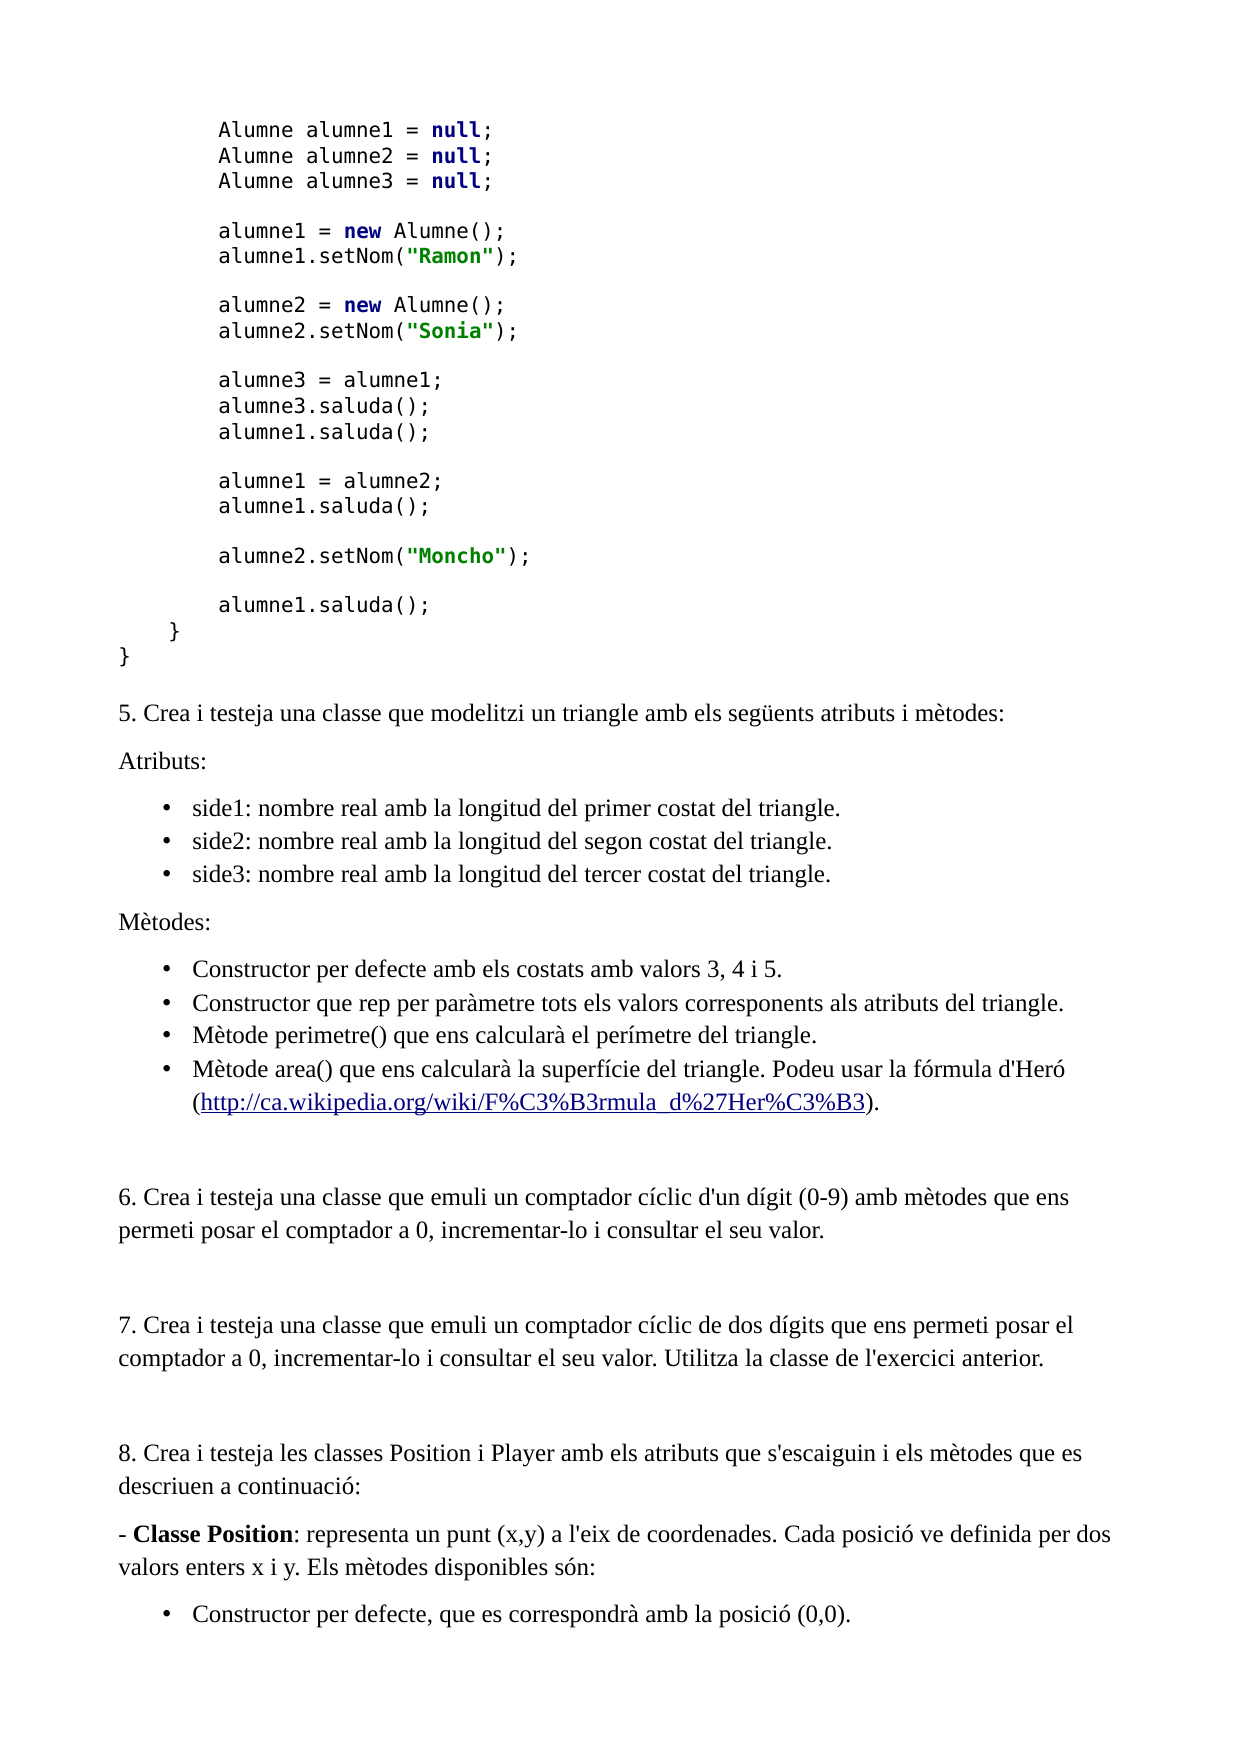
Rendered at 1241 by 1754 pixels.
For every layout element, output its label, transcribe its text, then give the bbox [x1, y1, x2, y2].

text 8. Crea i testeja les classes Position i Player amb els atributs que s'escaiguin i els mètodes que es descriuen a continuació: [118, 1438, 1122, 1500]
text Mètodes: [118, 907, 1122, 936]
list side2: nombre real amb la longitud del segon costat del triangle. [162, 826, 1122, 855]
text alumne2.setNom("Sonia"); [118, 319, 1122, 345]
text Atributs: [118, 746, 1122, 774]
text } [118, 644, 1122, 669]
text Alumne alumne3 = null; [118, 169, 1122, 195]
list Mètode area() que ens calcularà la superfície del triangle. Podeu usar la fórmula d'Heró (http://ca.wikipedia.org/wiki/F%C3%B3rmula_d%27Her%C3%B3). [162, 1054, 1122, 1115]
list Constructor per defecte amb els costats amb valors 3, 4 i 5. [162, 954, 1122, 983]
list Constructor per defecte, que es correspondrà amb la posició (0,0). [162, 1599, 1122, 1628]
text alumne3.saluda(); [118, 394, 1122, 420]
list side1: nombre real amb la longitud del primer costat del triangle. [162, 793, 1122, 822]
list Mètode perimetre() que ens calcularà el perímetre del triangle. [162, 1021, 1122, 1049]
text 7. Crea i testeja una classe que emuli un comptador cíclic de dos dígits que ens permeti posar el comptador a 0, incrementar-lo i consultar el seu valor. Utilitza la classe de l'exercici anterior. [118, 1310, 1122, 1372]
text alumne1.saluda(); [118, 593, 1122, 619]
text Alumne alumne1 = null; [118, 118, 1122, 144]
text alumne1.setNom("Ramon"); [118, 244, 1122, 270]
text alumne2.setNom("Moncho"); [118, 544, 1122, 569]
text alumne1 = alumne2; [118, 469, 1122, 494]
text } [118, 619, 1122, 644]
text alumne3 = alumne1; [118, 368, 1122, 394]
text alumne1 = new Alumne(); [118, 219, 1122, 244]
list side3: nombre real amb la longitud del tercer costat del triangle. [162, 859, 1122, 888]
text alumne2 = new Alumne(); [118, 293, 1122, 319]
text 5. Crea i testeja una classe que modelitzi un triangle amb els següents atributs i mètodes: [118, 698, 1122, 727]
text 6. Crea i testeja una classe que emuli un comptador cíclic d'un dígit (0-9) amb mètodes que ens permeti posar el comptador a 0, incrementar-lo i consultar el seu valor. [118, 1182, 1122, 1244]
text alumne1.saluda(); [118, 494, 1122, 520]
list Constructor que rep per paràmetre tots els valors corresponents als atributs del triangle. [162, 988, 1122, 1016]
text - Classe Position: representa un punt (x,y) a l'eix de coordenades. Cada posició ve definida per dos valors enters x i y. Els mètodes disponibles són: [118, 1519, 1122, 1581]
text alumne1.saluda(); [118, 420, 1122, 445]
text Alumne alumne2 = null; [118, 144, 1122, 169]
